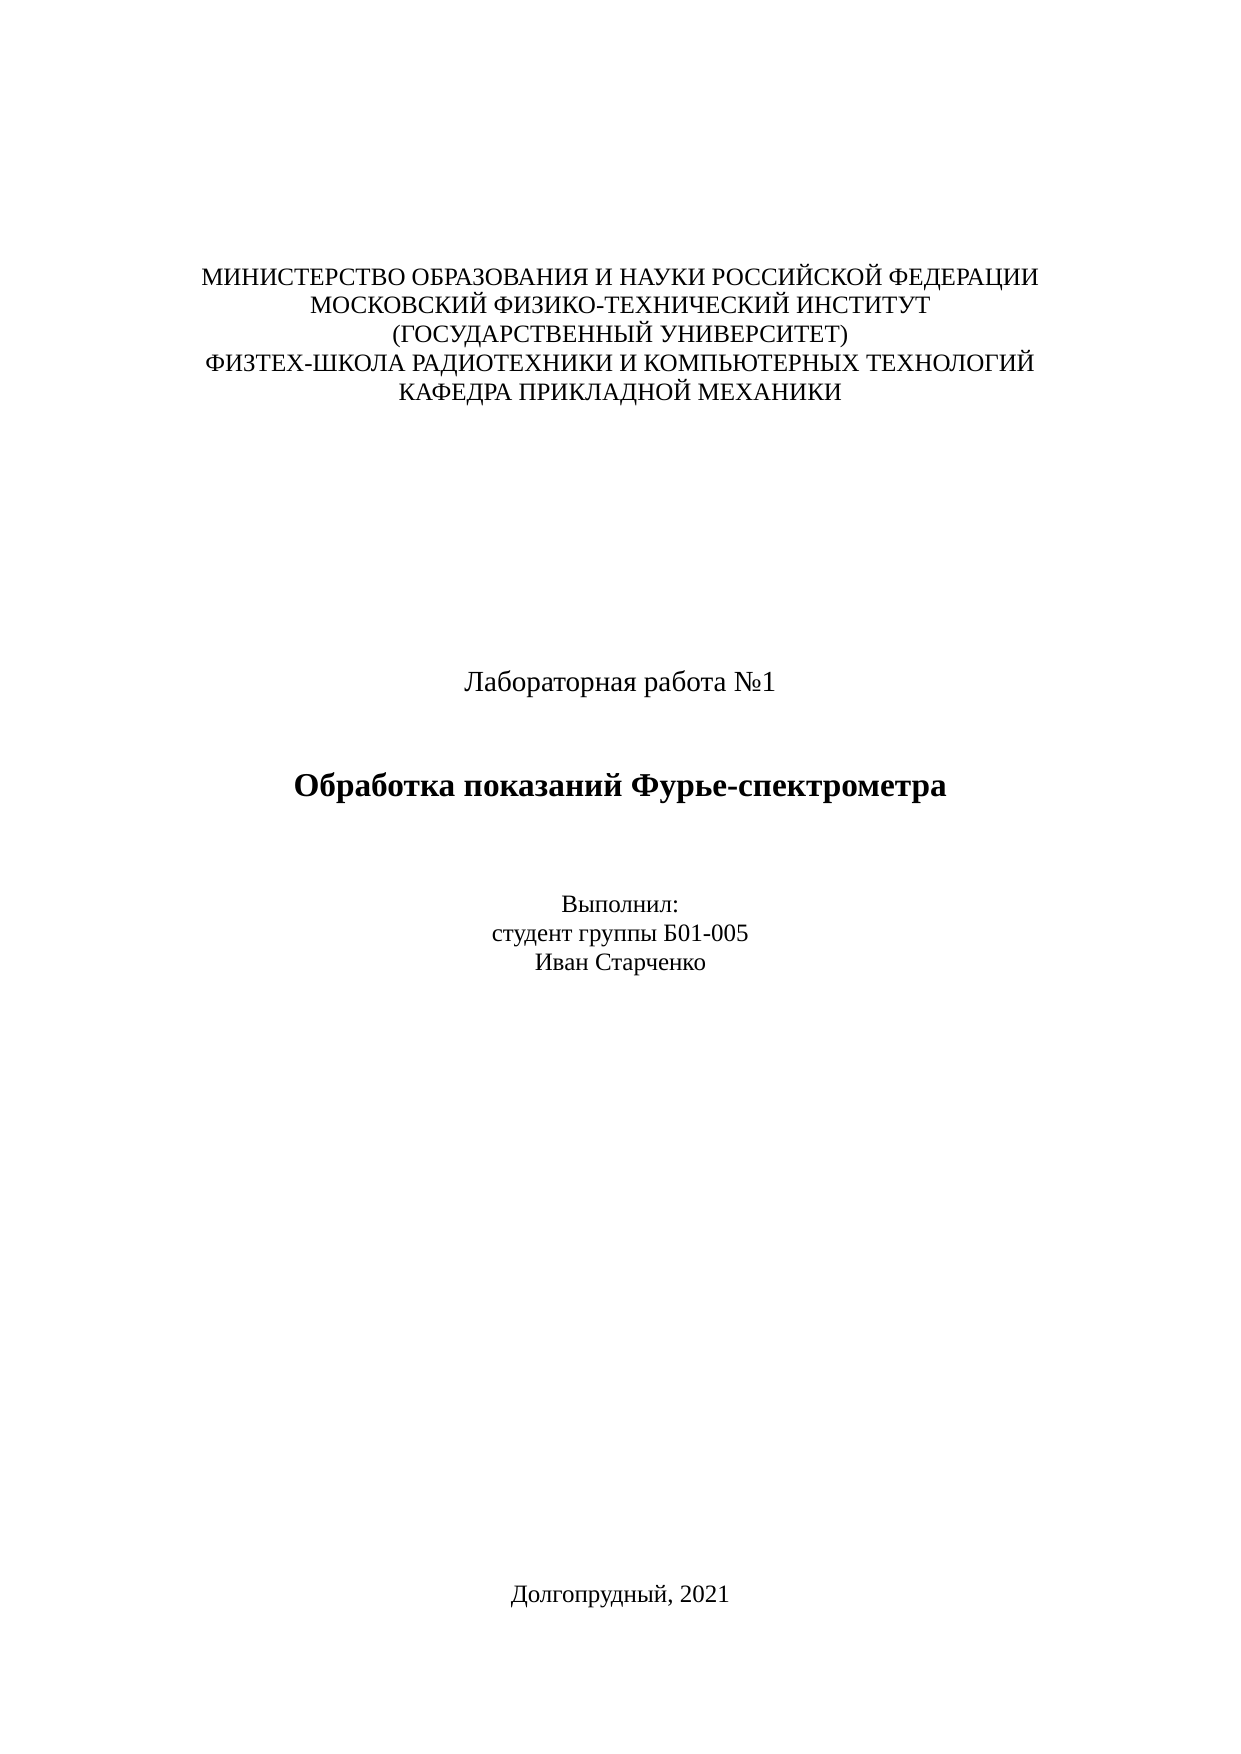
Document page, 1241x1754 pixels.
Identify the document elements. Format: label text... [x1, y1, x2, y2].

text Лабораторная работа №1 [118, 664, 1122, 698]
text Обработка показаний Фурье-спектрометра [118, 765, 1122, 803]
text Долгопрудный, 2021 [118, 1579, 1122, 1608]
text Иван Старченко [118, 947, 1122, 976]
text КАФЕДРА ПРИКЛАДНОЙ МЕХАНИКИ [118, 377, 1122, 406]
text Выполнил: [118, 889, 1122, 918]
text ФИЗТЕХ-ШКОЛА РАДИОТЕХНИКИ И КОМПЬЮТЕРНЫХ ТЕХНОЛОГИЙ [118, 348, 1122, 377]
text (ГОСУДАРСТВЕННЫЙ УНИВЕРСИТЕТ) [118, 319, 1122, 348]
text студент группы Б01-005 [118, 918, 1122, 947]
text МИНИСТЕРСТВО ОБРАЗОВАНИЯ И НАУКИ РОССИЙСКОЙ ФЕДЕРАЦИИ МОСКОВСКИЙ ФИЗИКО-ТЕХНИЧЕСКИЙ ИНСТИТУТ [118, 262, 1122, 319]
